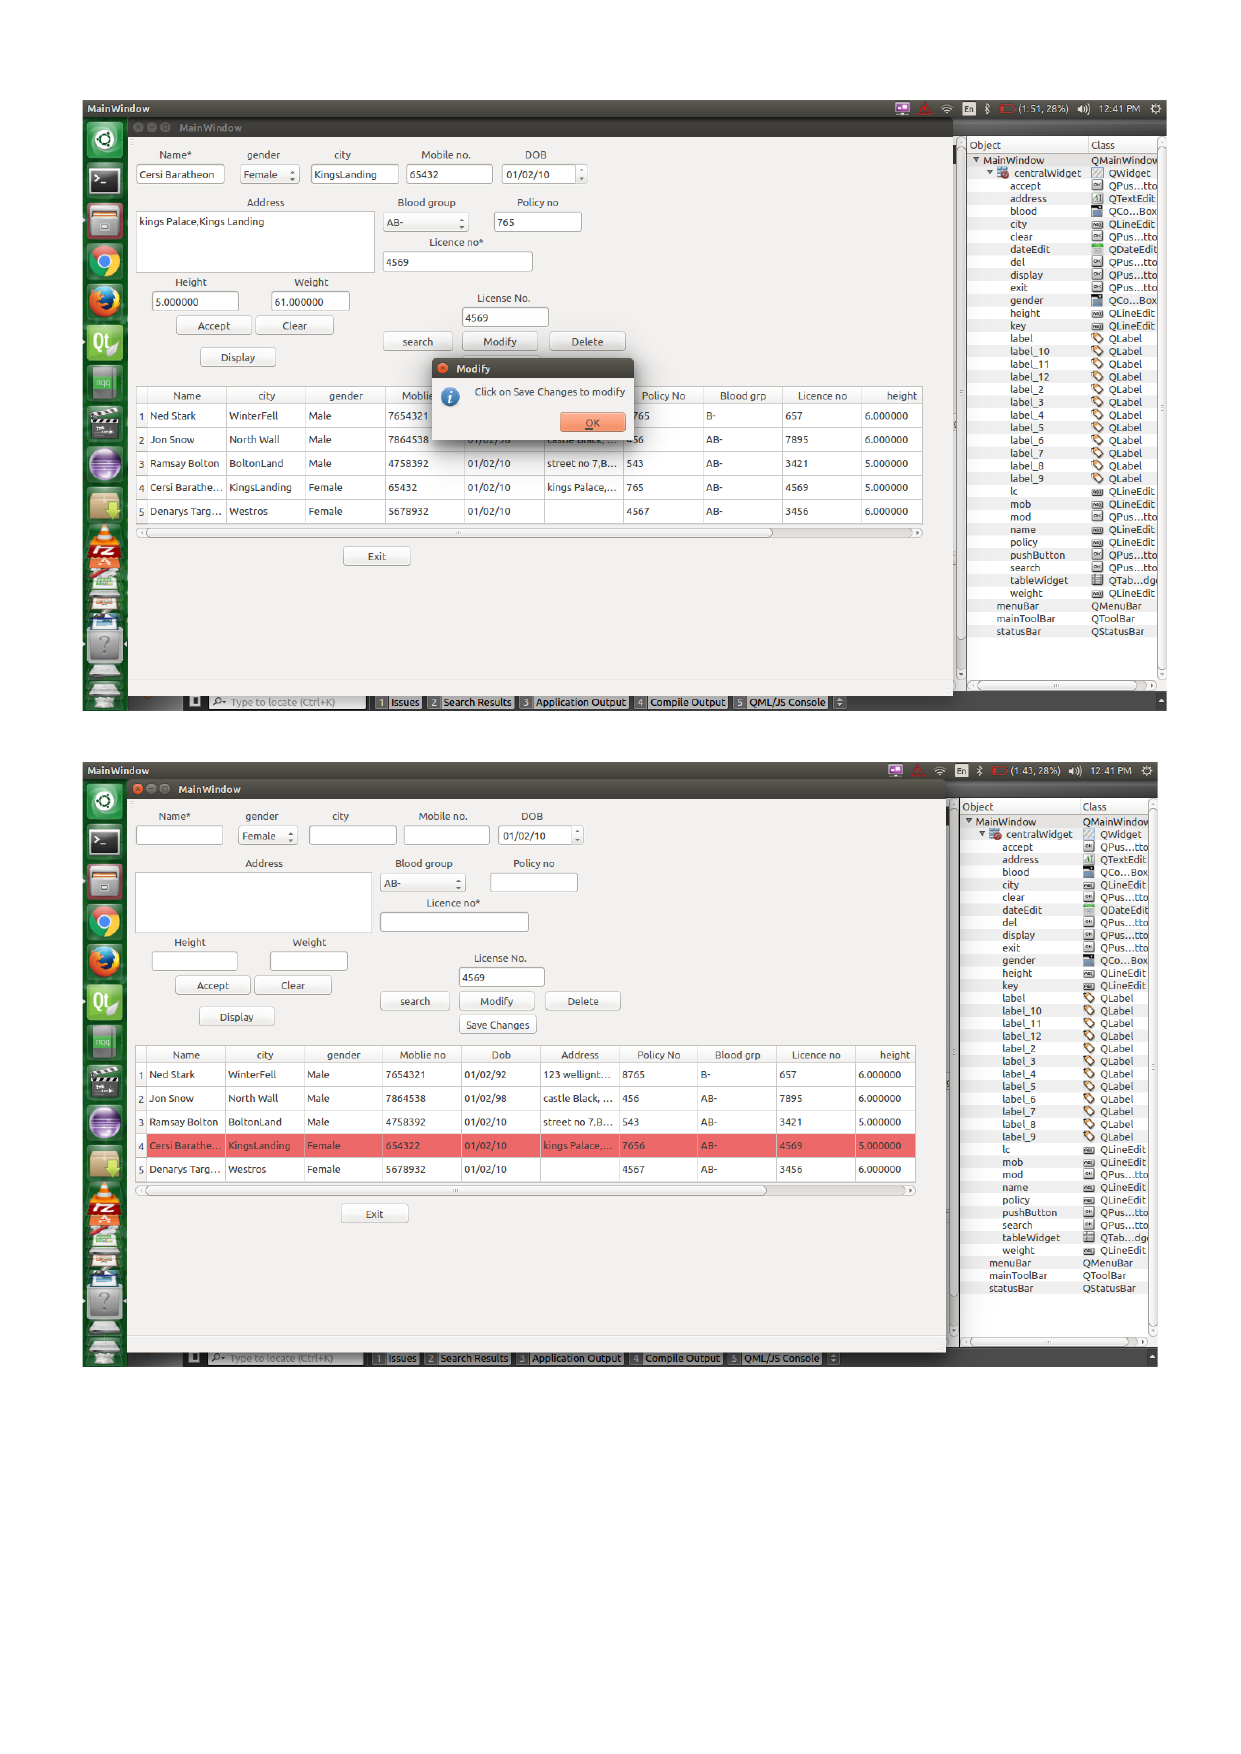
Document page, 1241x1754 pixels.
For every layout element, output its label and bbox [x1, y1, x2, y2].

picture [82, 762, 1158, 1367]
picture [82, 100, 1167, 711]
